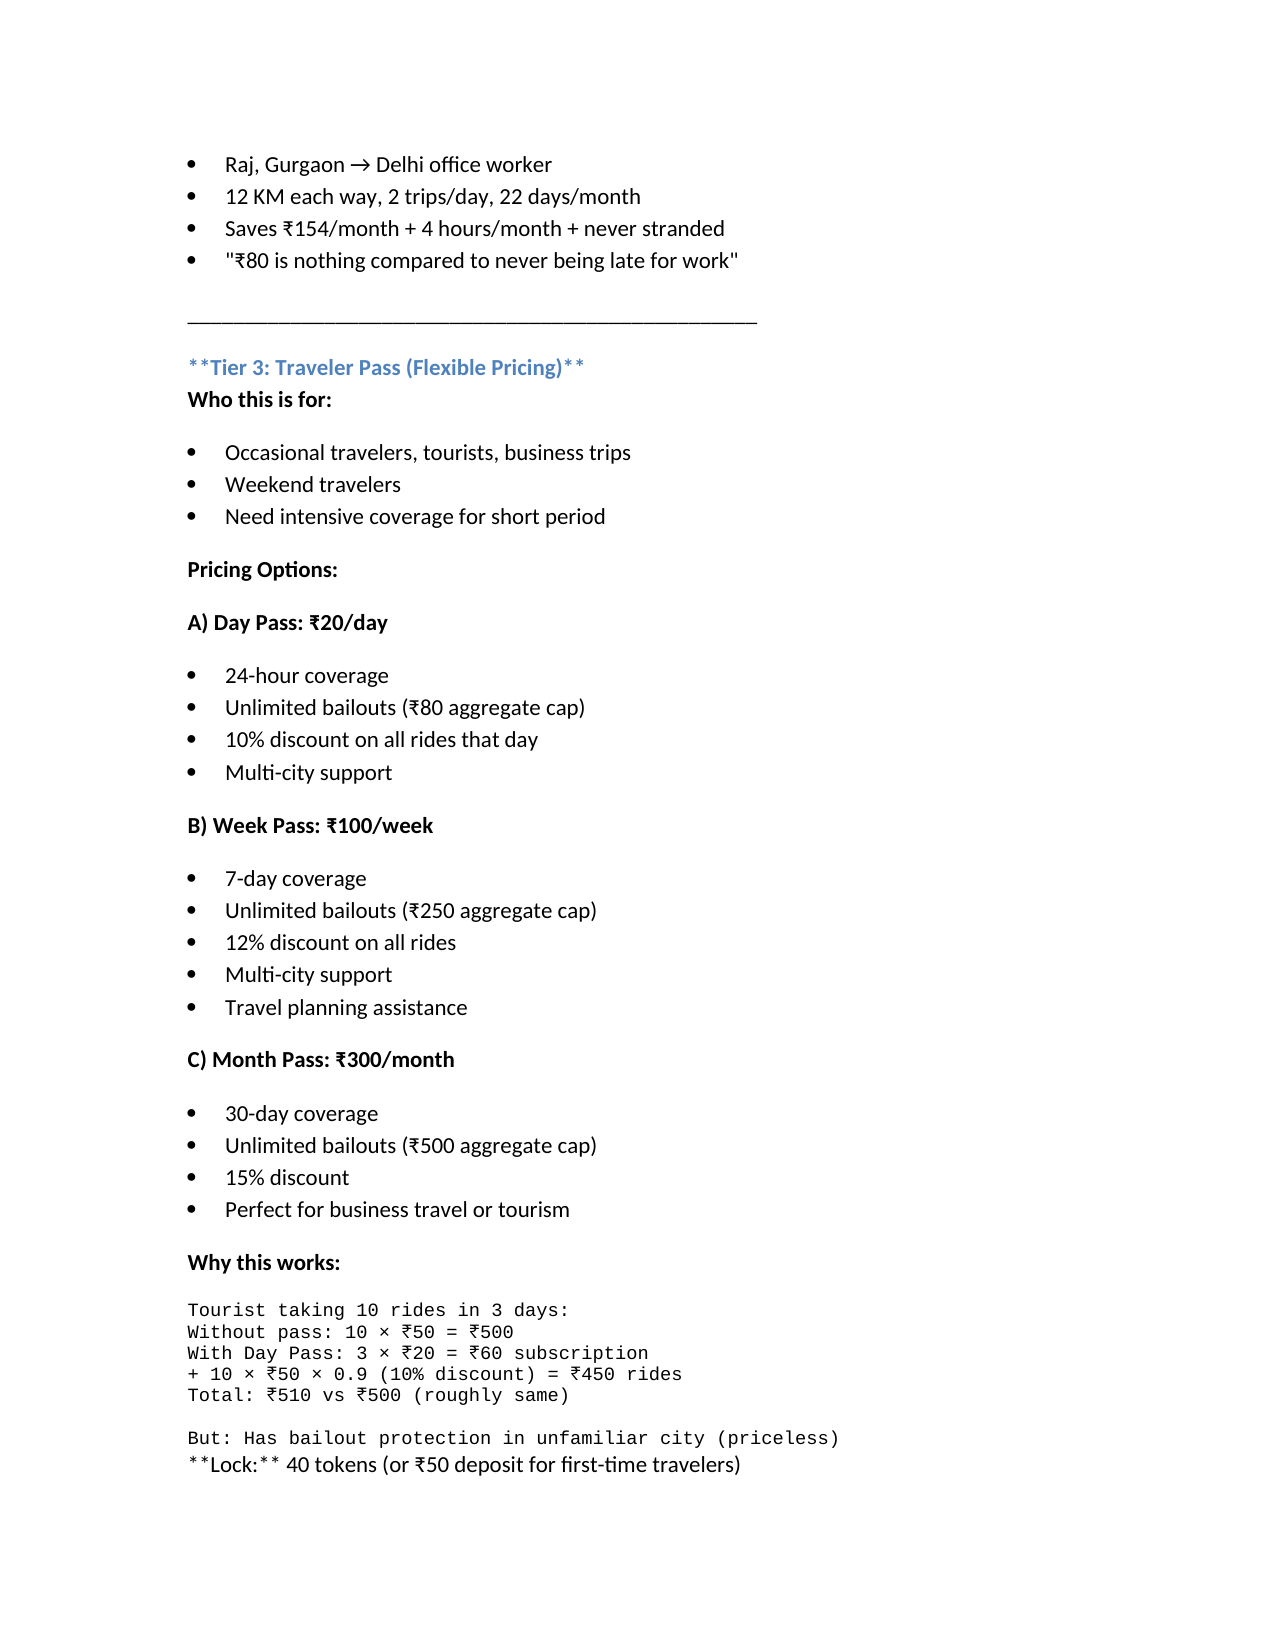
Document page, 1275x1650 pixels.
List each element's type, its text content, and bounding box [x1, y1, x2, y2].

list 15% discount [187, 1163, 1087, 1191]
list Multi-city support [187, 960, 1087, 988]
text Why this works: [187, 1248, 1087, 1276]
list 7-day coverage [187, 864, 1087, 892]
text A) Day Pass: ₹20/day [187, 608, 1087, 636]
list 12 KM each way, 2 trips/day, 22 days/month [187, 182, 1087, 210]
list 24-hour coverage [187, 661, 1087, 689]
list 12% discount on all rides [187, 928, 1087, 956]
list Need intensive coverage for short period [187, 502, 1087, 530]
text **Lock:** 40 tokens (or ₹50 deposit for first-time travelers) [187, 1450, 1087, 1478]
list Unlimited bailouts (₹250 aggregate cap) [187, 896, 1087, 924]
text Pricing Options: [187, 555, 1087, 583]
text Who this is for: [187, 385, 1087, 413]
list Unlimited bailouts (₹500 aggregate cap) [187, 1131, 1087, 1159]
text C) Month Pass: ₹300/month [187, 1046, 1087, 1074]
subtitle **Tier 3: Traveler Pass (Flexible Pricing)** [187, 353, 1087, 381]
text __________________________________________________ [187, 299, 1087, 328]
list Multi-city support [187, 758, 1087, 786]
list Raj, Gurgaon → Delhi office worker [187, 150, 1087, 178]
text Tourist taking 10 rides in 3 days: Without pass: 10 × ₹50 = ₹500 With Day Pass: 3 × ₹20 = ₹60 subscription + 10 × ₹50 × 0.9 (10% discount) = ₹450 rides Total: ₹510 vs ₹500 (roughly same) But: Has bailout protection in unfamiliar city (priceless) [187, 1301, 1087, 1450]
list Occasional travelers, tourists, business trips [187, 438, 1087, 466]
list "₹80 is nothing compared to never being late for work" [187, 247, 1087, 274]
text B) Week Pass: ₹100/week [187, 811, 1087, 839]
list Saves ₹154/month + 4 hours/month + never stranded [187, 214, 1087, 242]
list 30-day coverage [187, 1099, 1087, 1127]
list Perfect for business travel or tourism [187, 1195, 1087, 1223]
list Weekend travelers [187, 470, 1087, 498]
list Unlimited bailouts (₹80 aggregate cap) [187, 693, 1087, 721]
list 10% discount on all rides that day [187, 726, 1087, 754]
list Travel planning assistance [187, 993, 1087, 1021]
